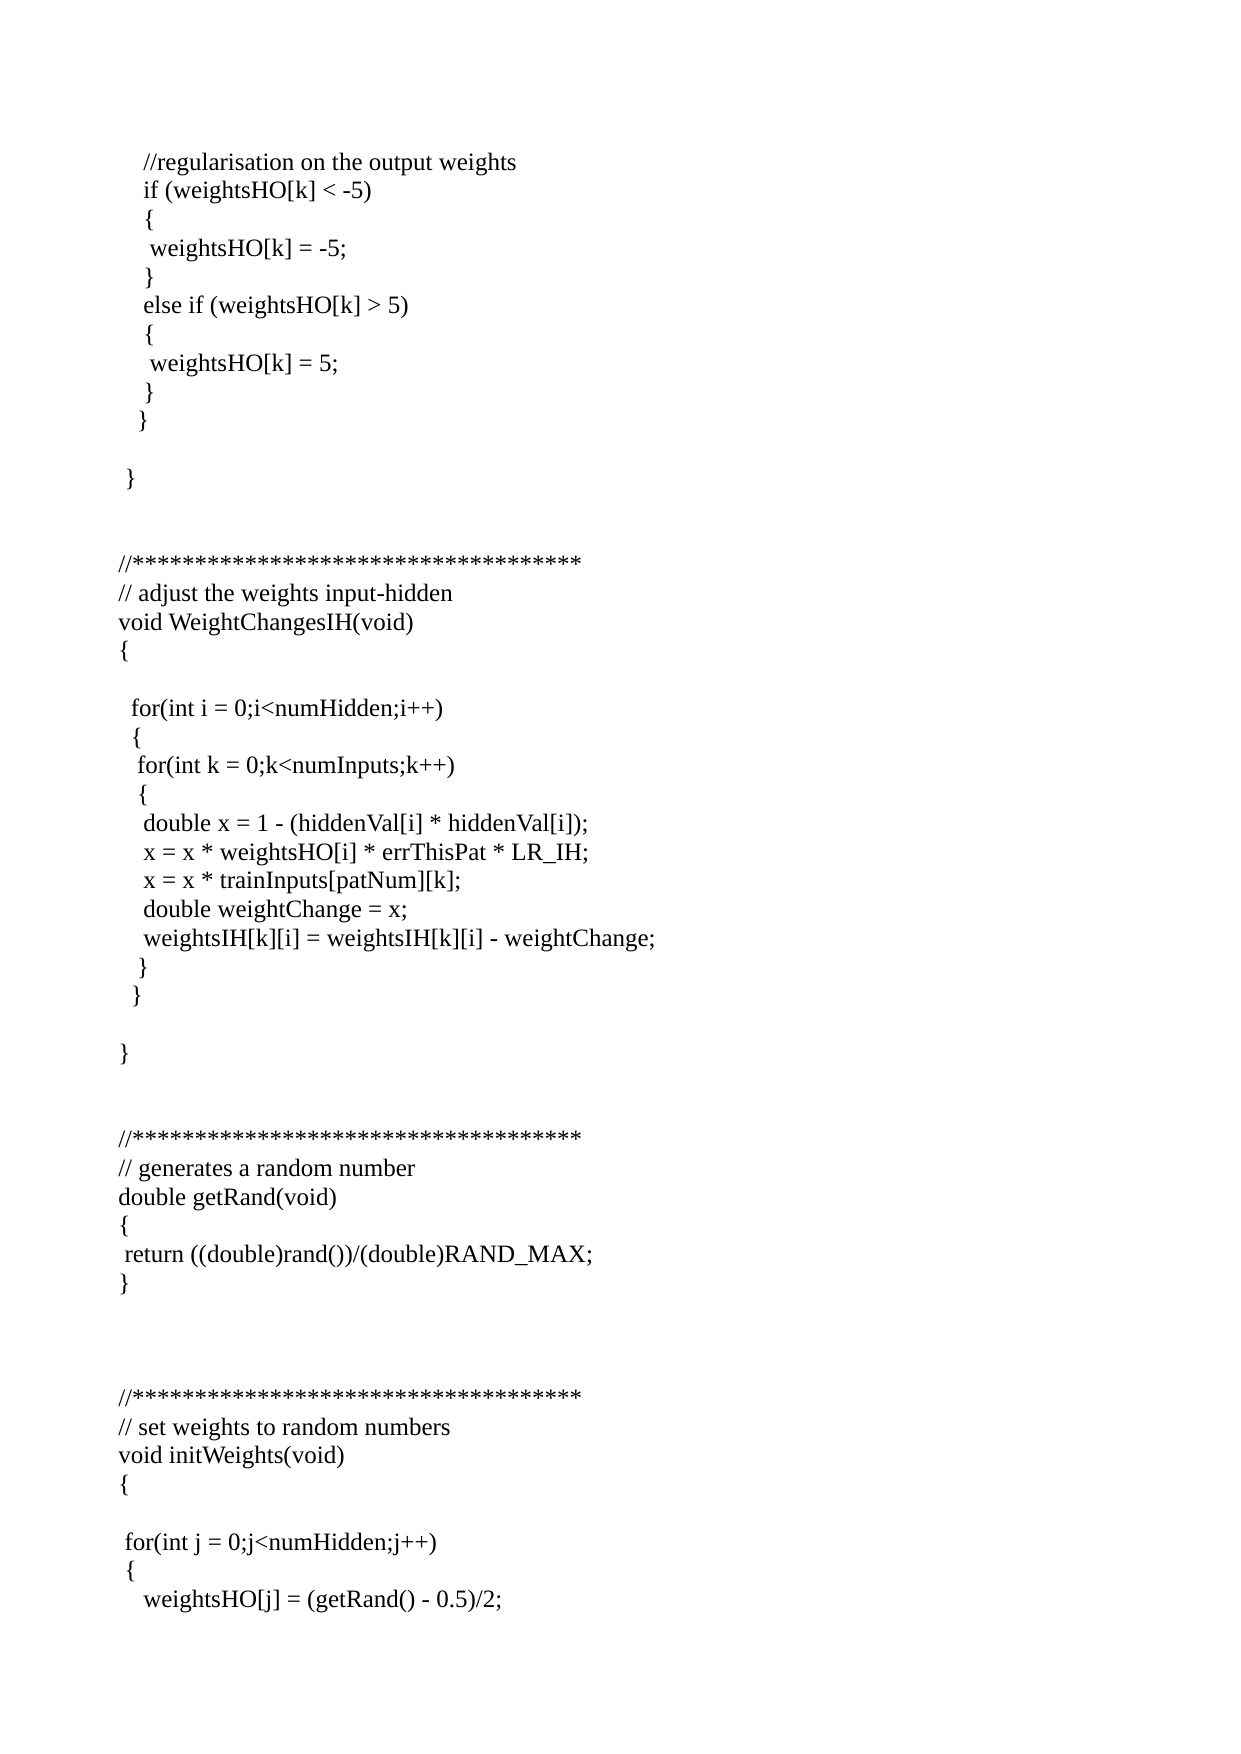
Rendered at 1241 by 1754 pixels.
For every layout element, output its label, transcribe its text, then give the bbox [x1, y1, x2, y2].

text x = x * weightsHO[i] * errThisPat * LR_IH; [118, 837, 1122, 866]
text double x = 1 - (hiddenVal[i] * hiddenVal[i]); [118, 808, 1122, 837]
text weightsHO[j] = (getRand() - 0.5)/2; [118, 1584, 1122, 1613]
text } [118, 1268, 1122, 1297]
text } [118, 262, 1122, 291]
text // generates a random number [118, 1153, 1122, 1182]
text } [118, 1038, 1122, 1067]
text void initWeights(void) [118, 1441, 1122, 1469]
text { [118, 1556, 1122, 1584]
text weightsHO[k] = 5; [118, 348, 1122, 377]
text // set weights to random numbers [118, 1412, 1122, 1441]
text //************************************ [118, 1124, 1122, 1153]
text // adjust the weights input-hidden [118, 578, 1122, 607]
text } [118, 463, 1122, 492]
text { [118, 779, 1122, 808]
text for(int j = 0;j<numHidden;j++) [118, 1527, 1122, 1556]
text //************************************ [118, 549, 1122, 578]
text } [118, 406, 1122, 434]
text return ((double)rand())/(double)RAND_MAX; [118, 1239, 1122, 1268]
text { [118, 319, 1122, 348]
text double getRand(void) [118, 1182, 1122, 1211]
text if (weightsHO[k] < -5) [118, 176, 1122, 204]
text x = x * trainInputs[patNum][k]; [118, 866, 1122, 894]
text { [118, 722, 1122, 751]
text //************************************ [118, 1383, 1122, 1412]
text weightsIH[k][i] = weightsIH[k][i] - weightChange; [118, 923, 1122, 952]
text { [118, 1469, 1122, 1498]
text void WeightChangesIH(void) [118, 607, 1122, 636]
text weightsHO[k] = -5; [118, 233, 1122, 262]
text } [118, 952, 1122, 981]
text //regularisation on the output weights [118, 147, 1122, 176]
text { [118, 1211, 1122, 1239]
text } [118, 377, 1122, 406]
text for(int i = 0;i<numHidden;i++) [118, 693, 1122, 722]
text else if (weightsHO[k] > 5) [118, 291, 1122, 319]
text { [118, 204, 1122, 233]
text } [118, 981, 1122, 1009]
text for(int k = 0;k<numInputs;k++) [118, 751, 1122, 779]
text { [118, 636, 1122, 664]
text double weightChange = x; [118, 894, 1122, 923]
